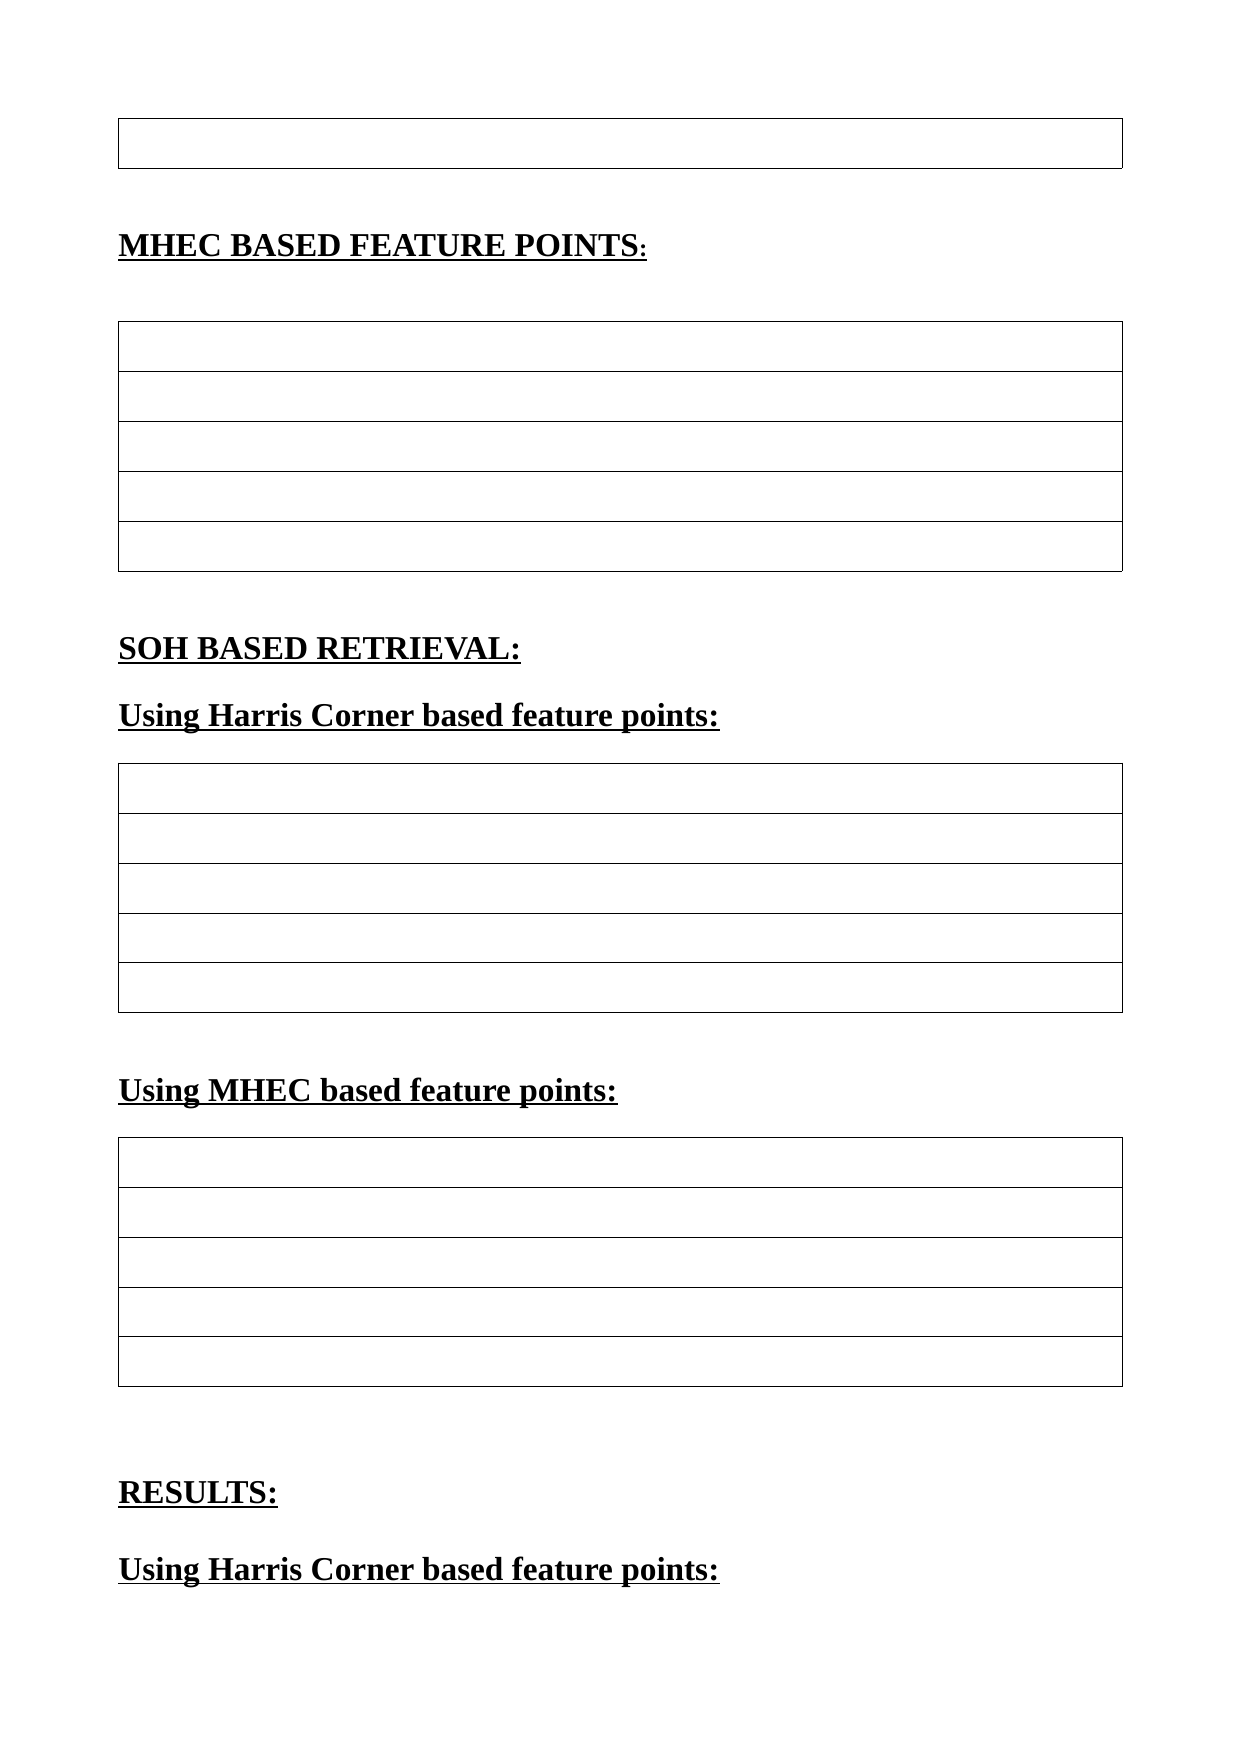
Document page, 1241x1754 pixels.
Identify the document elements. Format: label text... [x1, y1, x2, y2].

text RESULTS: [118, 1473, 1122, 1511]
table_cell [119, 119, 1122, 168]
table_header [119, 764, 1122, 813]
table_cell [119, 1288, 1122, 1336]
table_cell [119, 1188, 1122, 1237]
table_cell [119, 914, 1122, 962]
text SOH BASED RETRIEVAL: [118, 628, 1122, 667]
table_cell [119, 422, 1122, 471]
table_cell [119, 1238, 1122, 1287]
text MHEC BASED FEATURE POINTS: [118, 226, 1122, 264]
text Using MHEC based feature points: [118, 1070, 1122, 1108]
table_cell [119, 522, 1122, 571]
table_header [119, 1138, 1122, 1187]
table_cell [119, 372, 1122, 421]
table_header [119, 322, 1122, 371]
table_cell [119, 864, 1122, 912]
table_cell [119, 963, 1122, 1012]
text Using Harris Corner based feature points: [118, 1549, 1122, 1588]
table_cell [119, 814, 1122, 862]
table_cell [119, 472, 1122, 521]
table_cell [119, 1337, 1122, 1386]
text Using Harris Corner based feature points: [118, 696, 1122, 734]
